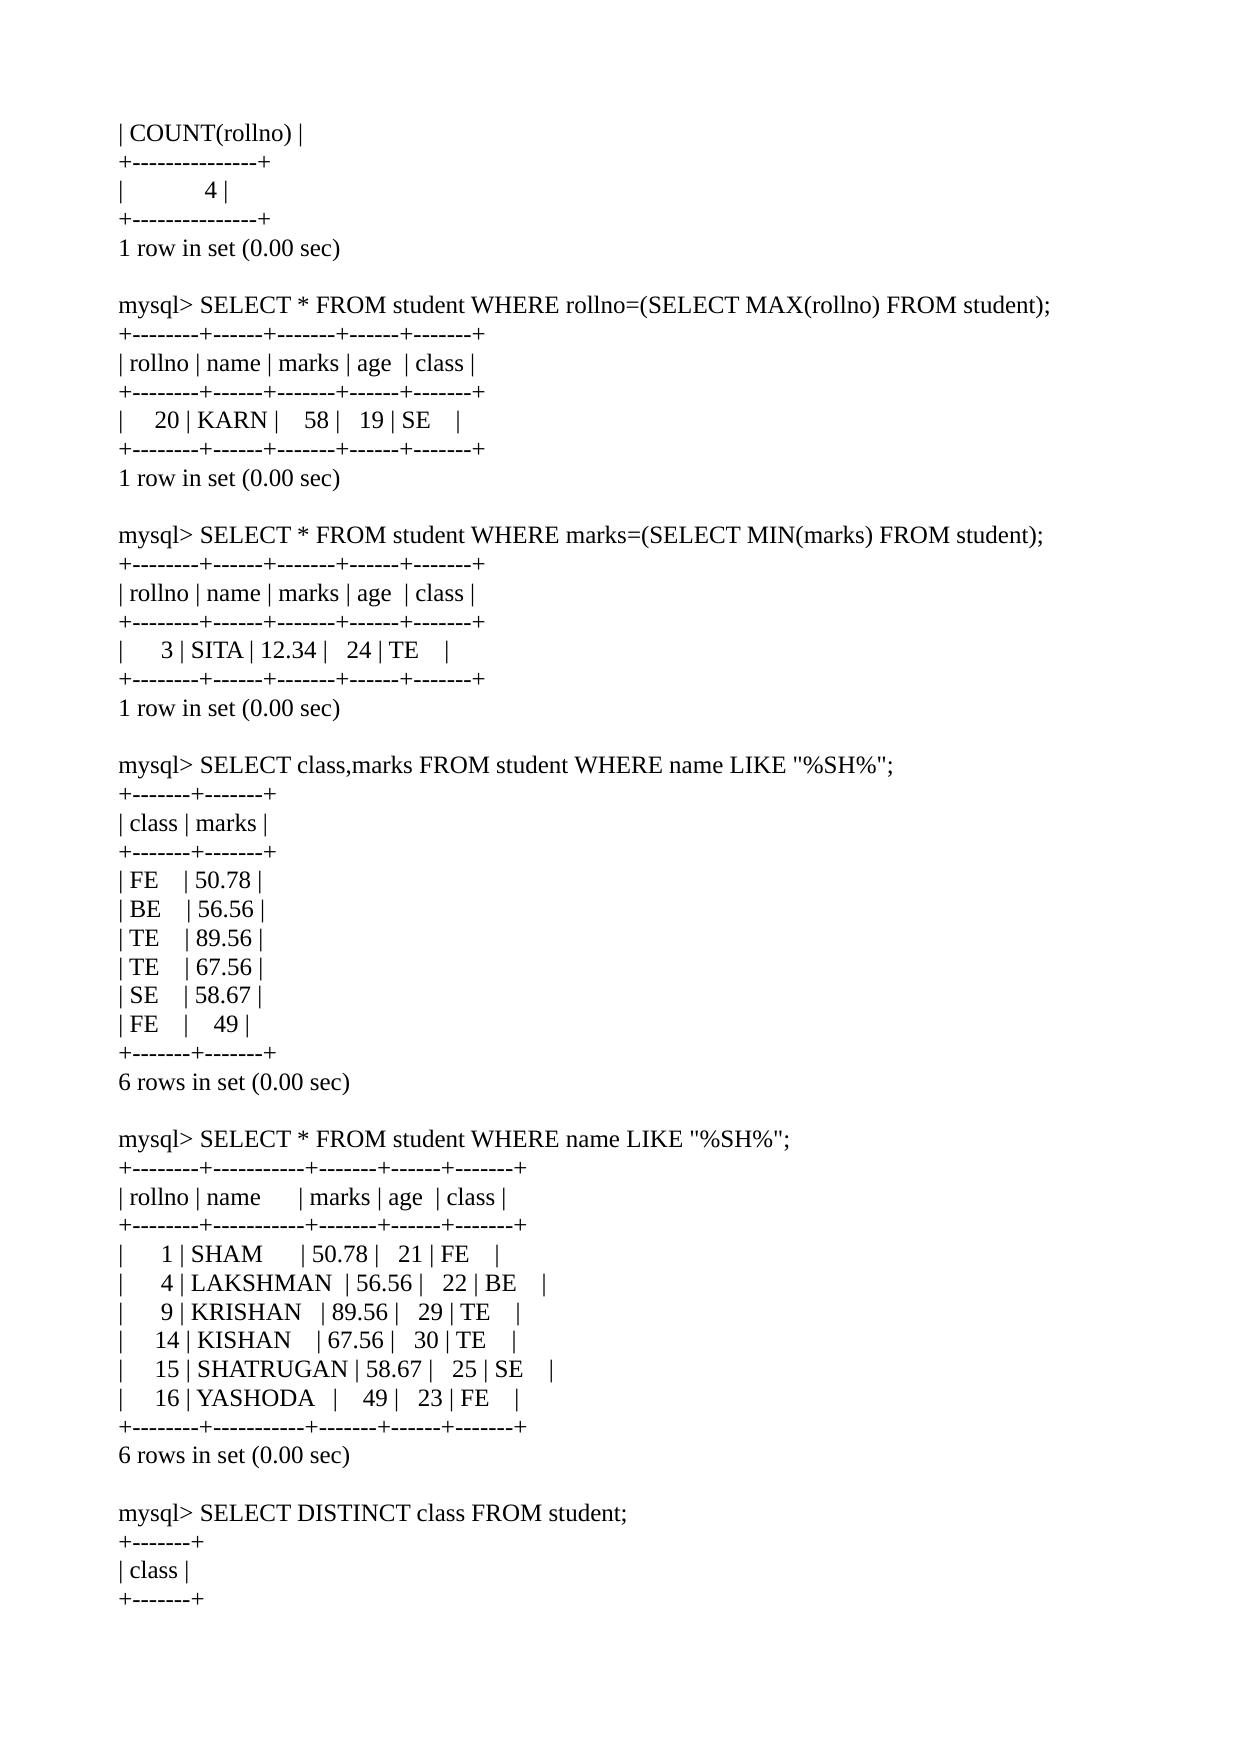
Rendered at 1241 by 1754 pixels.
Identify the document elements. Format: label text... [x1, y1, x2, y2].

text +-------+-------+ [118, 779, 1122, 808]
text mysql> SELECT class,marks FROM student WHERE name LIKE "%SH%"; [118, 751, 1122, 779]
text | TE | 89.56 | [118, 923, 1122, 952]
text +--------+------+-------+------+-------+ [118, 549, 1122, 578]
text | FE | 49 | [118, 1009, 1122, 1038]
text +---------------+ [118, 204, 1122, 233]
text mysql> SELECT * FROM student WHERE name LIKE "%SH%"; [118, 1124, 1122, 1153]
text | 14 | KISHAN | 67.56 | 30 | TE | [118, 1326, 1122, 1354]
text | SE | 58.67 | [118, 981, 1122, 1009]
text | COUNT(rollno) | [118, 118, 1122, 147]
text | rollno | name | marks | age | class | [118, 348, 1122, 377]
text | TE | 67.56 | [118, 952, 1122, 981]
text +-------+-------+ [118, 837, 1122, 866]
text | 4 | LAKSHMAN | 56.56 | 22 | BE | [118, 1268, 1122, 1297]
text mysql> SELECT * FROM student WHERE marks=(SELECT MIN(marks) FROM student); [118, 521, 1122, 549]
text | 20 | KARN | 58 | 19 | SE | [118, 406, 1122, 434]
text mysql> SELECT DISTINCT class FROM student; [118, 1498, 1122, 1527]
text | 4 | [118, 176, 1122, 204]
text 6 rows in set (0.00 sec) [118, 1441, 1122, 1469]
text 1 row in set (0.00 sec) [118, 693, 1122, 722]
text +-------+ [118, 1584, 1122, 1613]
text +--------+-----------+-------+------+-------+ [118, 1153, 1122, 1182]
text | BE | 56.56 | [118, 894, 1122, 923]
text | FE | 50.78 | [118, 866, 1122, 894]
text +--------+-----------+-------+------+-------+ [118, 1412, 1122, 1441]
text +-------+-------+ [118, 1038, 1122, 1067]
text mysql> SELECT * FROM student WHERE rollno=(SELECT MAX(rollno) FROM student); [118, 291, 1122, 319]
text +--------+------+-------+------+-------+ [118, 377, 1122, 406]
text +--------+-----------+-------+------+-------+ [118, 1211, 1122, 1239]
text | rollno | name | marks | age | class | [118, 578, 1122, 607]
text | 3 | SITA | 12.34 | 24 | TE | [118, 636, 1122, 664]
text +-------+ [118, 1527, 1122, 1556]
text 1 row in set (0.00 sec) [118, 233, 1122, 262]
text | 15 | SHATRUGAN | 58.67 | 25 | SE | [118, 1354, 1122, 1383]
text | 16 | YASHODA | 49 | 23 | FE | [118, 1383, 1122, 1412]
text 6 rows in set (0.00 sec) [118, 1067, 1122, 1096]
text | rollno | name | marks | age | class | [118, 1182, 1122, 1211]
text +--------+------+-------+------+-------+ [118, 607, 1122, 636]
text +--------+------+-------+------+-------+ [118, 434, 1122, 463]
text +--------+------+-------+------+-------+ [118, 664, 1122, 693]
text 1 row in set (0.00 sec) [118, 463, 1122, 492]
text | class | marks | [118, 808, 1122, 837]
text | class | [118, 1556, 1122, 1584]
text | 9 | KRISHAN | 89.56 | 29 | TE | [118, 1297, 1122, 1326]
text | 1 | SHAM | 50.78 | 21 | FE | [118, 1239, 1122, 1268]
text +--------+------+-------+------+-------+ [118, 319, 1122, 348]
text +---------------+ [118, 147, 1122, 176]
